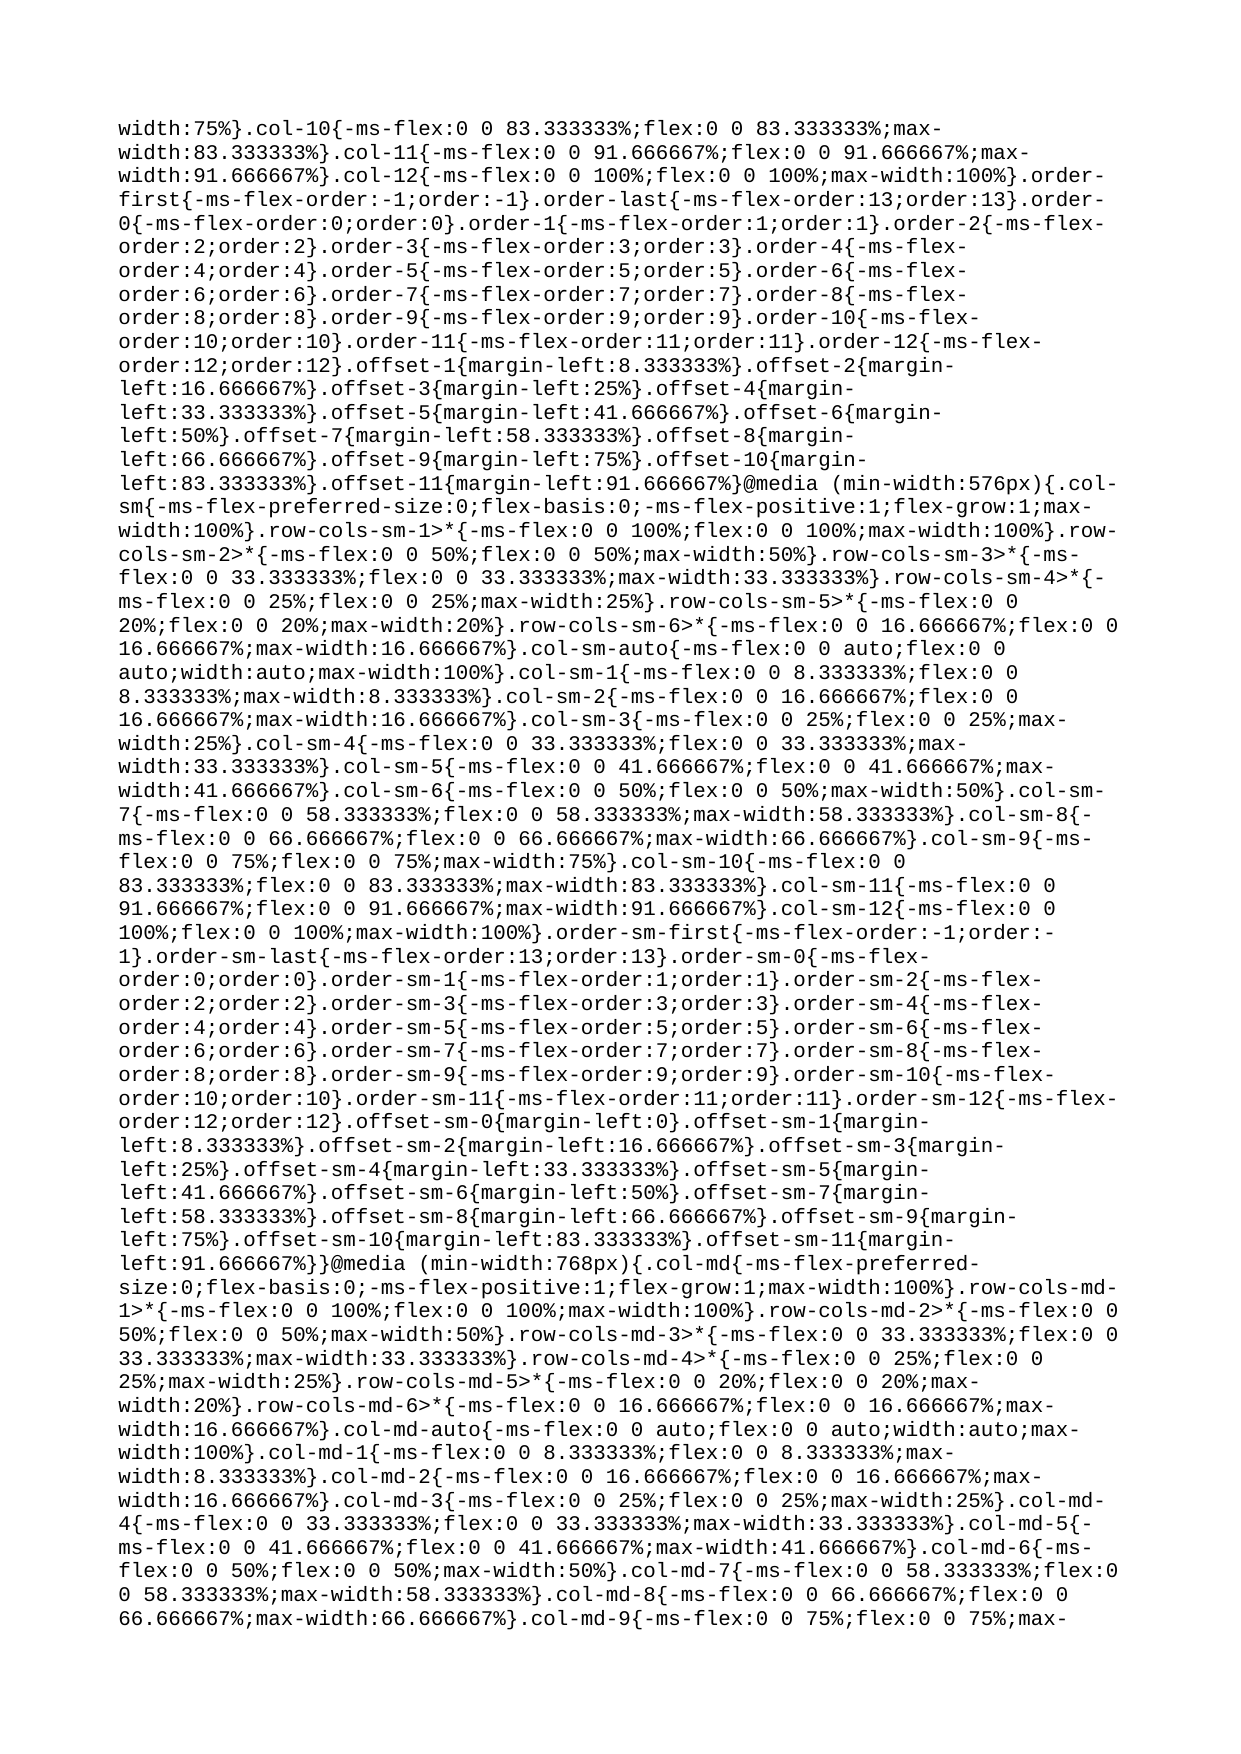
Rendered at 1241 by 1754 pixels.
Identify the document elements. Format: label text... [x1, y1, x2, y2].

text width:75%}.col-10{-ms-flex:0 0 83.333333%;flex:0 0 83.333333%;max-width:83.333333%}.col-11{-ms-flex:0 0 91.666667%;flex:0 0 91.666667%;max-width:91.666667%}.col-12{-ms-flex:0 0 100%;flex:0 0 100%;max-width:100%}.order-first{-ms-flex-order:-1;order:-1}.order-last{-ms-flex-order:13;order:13}.order-0{-ms-flex-order:0;order:0}.order-1{-ms-flex-order:1;order:1}.order-2{-ms-flex-order:2;order:2}.order-3{-ms-flex-order:3;order:3}.order-4{-ms-flex-order:4;order:4}.order-5{-ms-flex-order:5;order:5}.order-6{-ms-flex-order:6;order:6}.order-7{-ms-flex-order:7;order:7}.order-8{-ms-flex-order:8;order:8}.order-9{-ms-flex-order:9;order:9}.order-10{-ms-flex-order:10;order:10}.order-11{-ms-flex-order:11;order:11}.order-12{-ms-flex-order:12;order:12}.offset-1{margin-left:8.333333%}.offset-2{margin-left:16.666667%}.offset-3{margin-left:25%}.offset-4{margin-left:33.333333%}.offset-5{margin-left:41.666667%}.offset-6{margin-left:50%}.offset-7{margin-left:58.333333%}.offset-8{margin-left:66.666667%}.offset-9{margin-left:75%}.offset-10{margin-left:83.333333%}.offset-11{margin-left:91.666667%}@media (min-width:576px){.col-sm{-ms-flex-preferred-size:0;flex-basis:0;-ms-flex-positive:1;flex-grow:1;max-width:100%}.row-cols-sm-1>*{-ms-flex:0 0 100%;flex:0 0 100%;max-width:100%}.row-cols-sm-2>*{-ms-flex:0 0 50%;flex:0 0 50%;max-width:50%}.row-cols-sm-3>*{-ms-flex:0 0 33.333333%;flex:0 0 33.333333%;max-width:33.333333%}.row-cols-sm-4>*{-ms-flex:0 0 25%;flex:0 0 25%;max-width:25%}.row-cols-sm-5>*{-ms-flex:0 0 20%;flex:0 0 20%;max-width:20%}.row-cols-sm-6>*{-ms-flex:0 0 16.666667%;flex:0 0 16.666667%;max-width:16.666667%}.col-sm-auto{-ms-flex:0 0 auto;flex:0 0 auto;width:auto;max-width:100%}.col-sm-1{-ms-flex:0 0 8.333333%;flex:0 0 8.333333%;max-width:8.333333%}.col-sm-2{-ms-flex:0 0 16.666667%;flex:0 0 16.666667%;max-width:16.666667%}.col-sm-3{-ms-flex:0 0 25%;flex:0 0 25%;max-width:25%}.col-sm-4{-ms-flex:0 0 33.333333%;flex:0 0 33.333333%;max-width:33.333333%}.col-sm-5{-ms-flex:0 0 41.666667%;flex:0 0 41.666667%;max-width:41.666667%}.col-sm-6{-ms-flex:0 0 50%;flex:0 0 50%;max-width:50%}.col-sm-7{-ms-flex:0 0 58.333333%;flex:0 0 58.333333%;max-width:58.333333%}.col-sm-8{-ms-flex:0 0 66.666667%;flex:0 0 66.666667%;max-width:66.666667%}.col-sm-9{-ms-flex:0 0 75%;flex:0 0 75%;max-width:75%}.col-sm-10{-ms-flex:0 0 83.333333%;flex:0 0 83.333333%;max-width:83.333333%}.col-sm-11{-ms-flex:0 0 91.666667%;flex:0 0 91.666667%;max-width:91.666667%}.col-sm-12{-ms-flex:0 0 100%;flex:0 0 100%;max-width:100%}.order-sm-first{-ms-flex-order:-1;order:-1}.order-sm-last{-ms-flex-order:13;order:13}.order-sm-0{-ms-flex-order:0;order:0}.order-sm-1{-ms-flex-order:1;order:1}.order-sm-2{-ms-flex-order:2;order:2}.order-sm-3{-ms-flex-order:3;order:3}.order-sm-4{-ms-flex-order:4;order:4}.order-sm-5{-ms-flex-order:5;order:5}.order-sm-6{-ms-flex-order:6;order:6}.order-sm-7{-ms-flex-order:7;order:7}.order-sm-8{-ms-flex-order:8;order:8}.order-sm-9{-ms-flex-order:9;order:9}.order-sm-10{-ms-flex-order:10;order:10}.order-sm-11{-ms-flex-order:11;order:11}.order-sm-12{-ms-flex-order:12;order:12}.offset-sm-0{margin-left:0}.offset-sm-1{margin-left:8.333333%}.offset-sm-2{margin-left:16.666667%}.offset-sm-3{margin-left:25%}.offset-sm-4{margin-left:33.333333%}.offset-sm-5{margin-left:41.666667%}.offset-sm-6{margin-left:50%}.offset-sm-7{margin-left:58.333333%}.offset-sm-8{margin-left:66.666667%}.offset-sm-9{margin-left:75%}.offset-sm-10{margin-left:83.333333%}.offset-sm-11{margin-left:91.666667%}}@media (min-width:768px){.col-md{-ms-flex-preferred-size:0;flex-basis:0;-ms-flex-positive:1;flex-grow:1;max-width:100%}.row-cols-md-1>*{-ms-flex:0 0 100%;flex:0 0 100%;max-width:100%}.row-cols-md-2>*{-ms-flex:0 0 50%;flex:0 0 50%;max-width:50%}.row-cols-md-3>*{-ms-flex:0 0 33.333333%;flex:0 0 33.333333%;max-width:33.333333%}.row-cols-md-4>*{-ms-flex:0 0 25%;flex:0 0 25%;max-width:25%}.row-cols-md-5>*{-ms-flex:0 0 20%;flex:0 0 20%;max-width:20%}.row-cols-md-6>*{-ms-flex:0 0 16.666667%;flex:0 0 16.666667%;max-width:16.666667%}.col-md-auto{-ms-flex:0 0 auto;flex:0 0 auto;width:auto;max-width:100%}.col-md-1{-ms-flex:0 0 8.333333%;flex:0 0 8.333333%;max-width:8.333333%}.col-md-2{-ms-flex:0 0 16.666667%;flex:0 0 16.666667%;max-width:16.666667%}.col-md-3{-ms-flex:0 0 25%;flex:0 0 25%;max-width:25%}.col-md-4{-ms-flex:0 0 33.333333%;flex:0 0 33.333333%;max-width:33.333333%}.col-md-5{-ms-flex:0 0 41.666667%;flex:0 0 41.666667%;max-width:41.666667%}.col-md-6{-ms-flex:0 0 50%;flex:0 0 50%;max-width:50%}.col-md-7{-ms-flex:0 0 58.333333%;flex:0 0 58.333333%;max-width:58.333333%}.col-md-8{-ms-flex:0 0 66.666667%;flex:0 0 66.666667%;max-width:66.666667%}.col-md-9{-ms-flex:0 0 75%;flex:0 0 75%;max- [118, 118, 1122, 1631]
